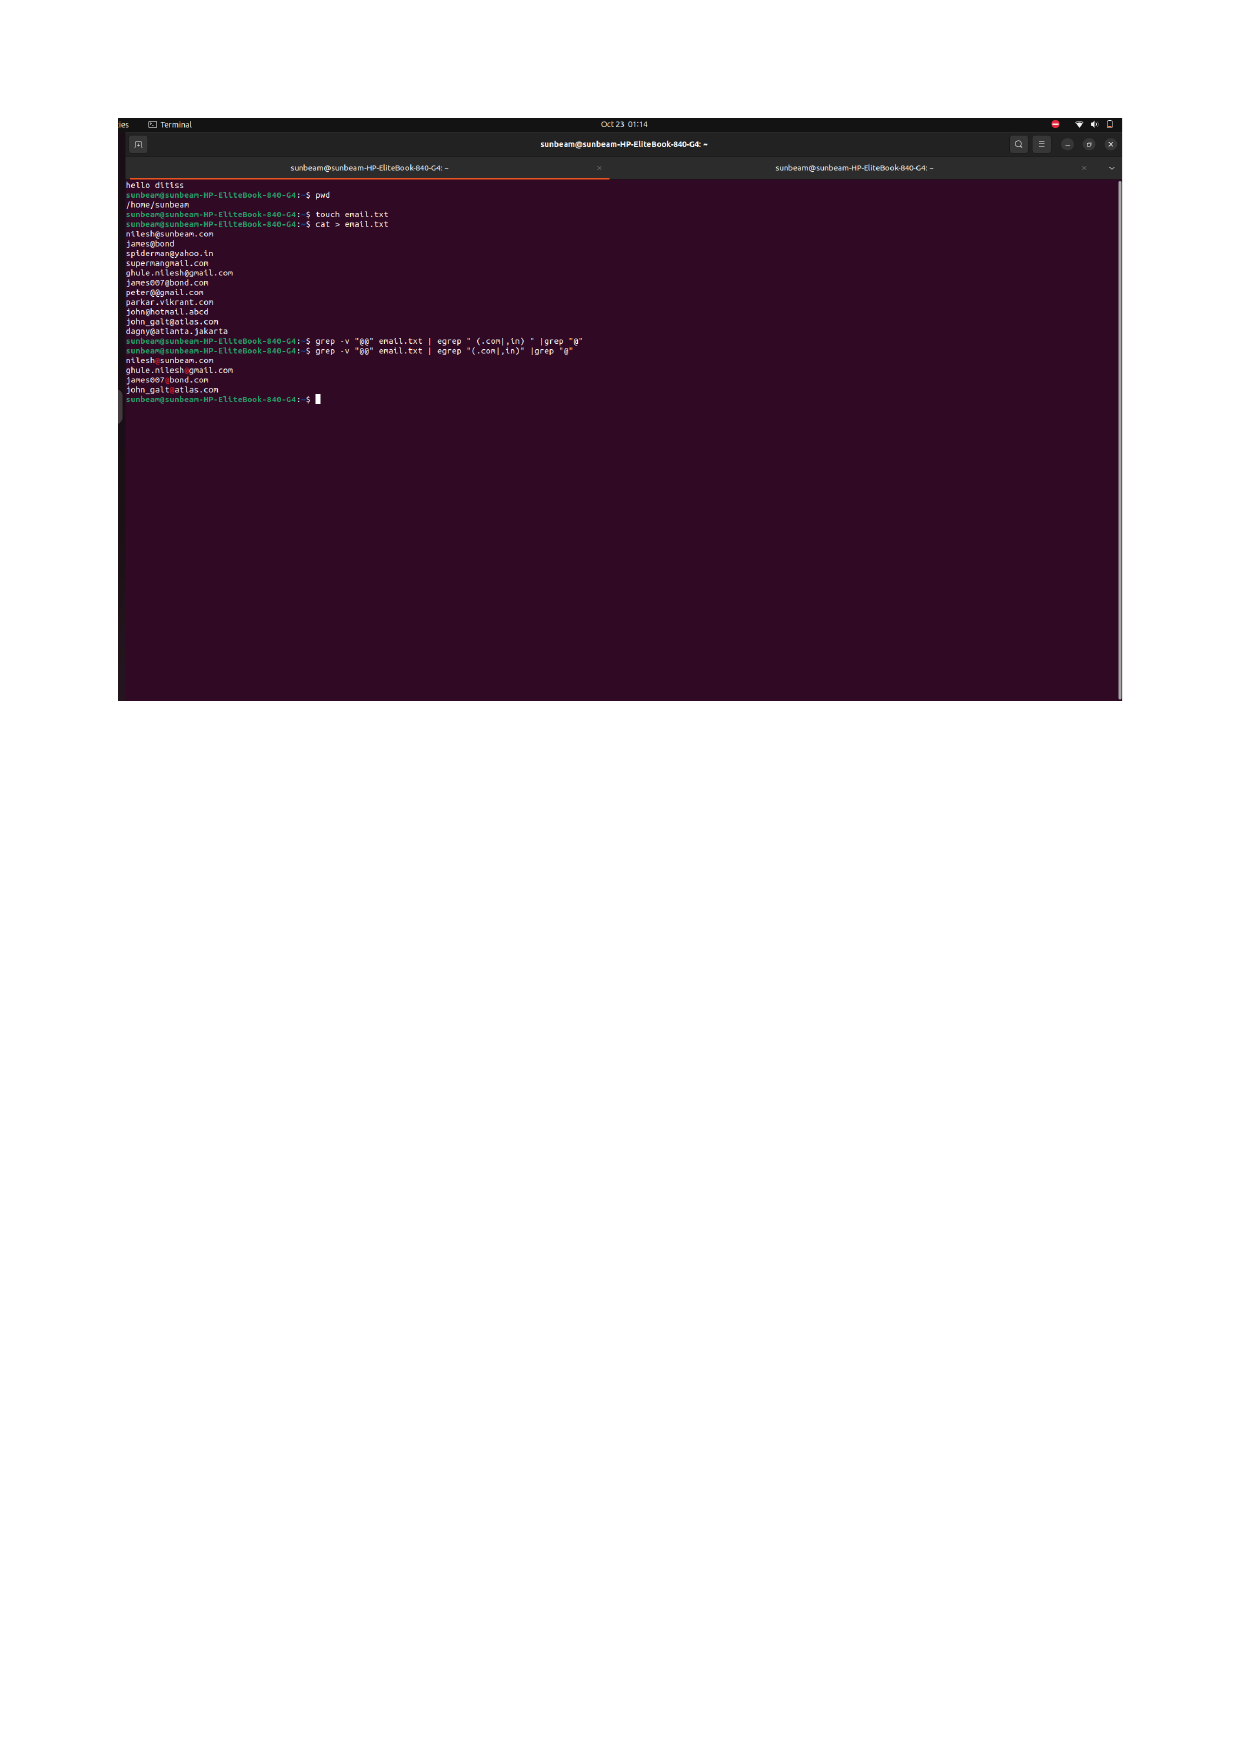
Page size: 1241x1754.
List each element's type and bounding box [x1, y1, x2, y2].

picture [118, 118, 1123, 701]
